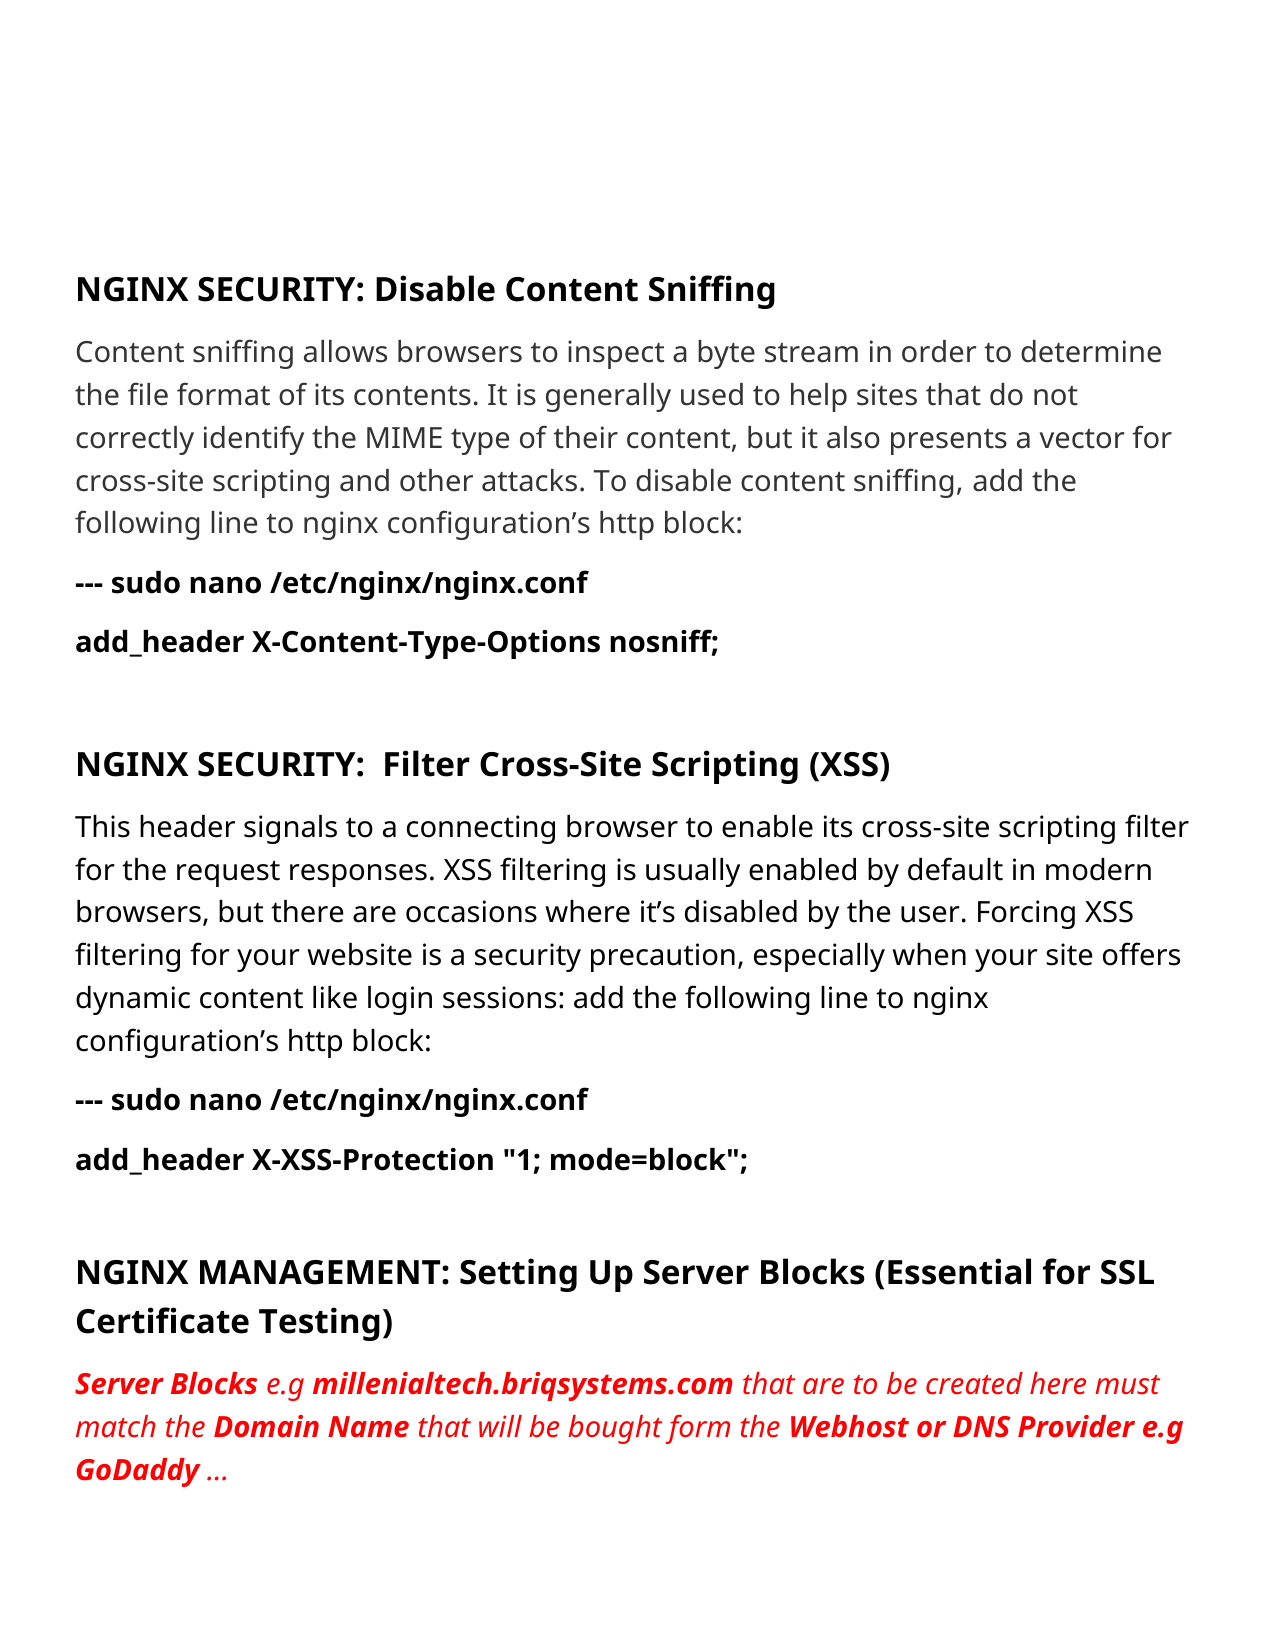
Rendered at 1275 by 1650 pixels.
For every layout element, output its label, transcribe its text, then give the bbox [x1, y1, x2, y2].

text --- sudo nano /etc/nginx/nginx.conf [75, 562, 1200, 602]
text NGINX SECURITY: Filter Cross-Site Scripting (XSS) [75, 741, 1200, 786]
text --- sudo nano /etc/nginx/nginx.conf [75, 1080, 1200, 1119]
text Content sniffing allows browsers to inspect a byte stream in order to determine the file format of its contents. It is generally used to help sites that do not correctly identify the MIME type of their content, but it also presents a vector for cross-site scripting and other attacks. To disable content sniffing, add the following line to nginx configuration’s http block: [75, 331, 1200, 542]
text add_header X-Content-Type-Options nosniff; [75, 622, 1200, 661]
text add_header X-XSS-Protection "1; mode=block"; [75, 1139, 1200, 1179]
text NGINX SECURITY: Disable Content Sniffing [75, 266, 1200, 311]
text Server Blocks e.g millenialtech.briqsystems.com that are to be created here must match the Domain Name that will be bought form the Webhost or DNS Provider e.g GoDaddy … [75, 1364, 1200, 1489]
text NGINX MANAGEMENT: Setting Up Server Blocks (Essential for SSL Certificate Testing) [75, 1249, 1200, 1343]
text This header signals to a connecting browser to enable its cross-site scripting filter for the request responses. XSS filtering is usually enabled by default in modern browsers, but there are occasions where it’s disabled by the user. Forcing XSS filtering for your website is a security precaution, especially when your site offers dynamic content like login sessions: add the following line to nginx configuration’s http block: [75, 806, 1200, 1060]
